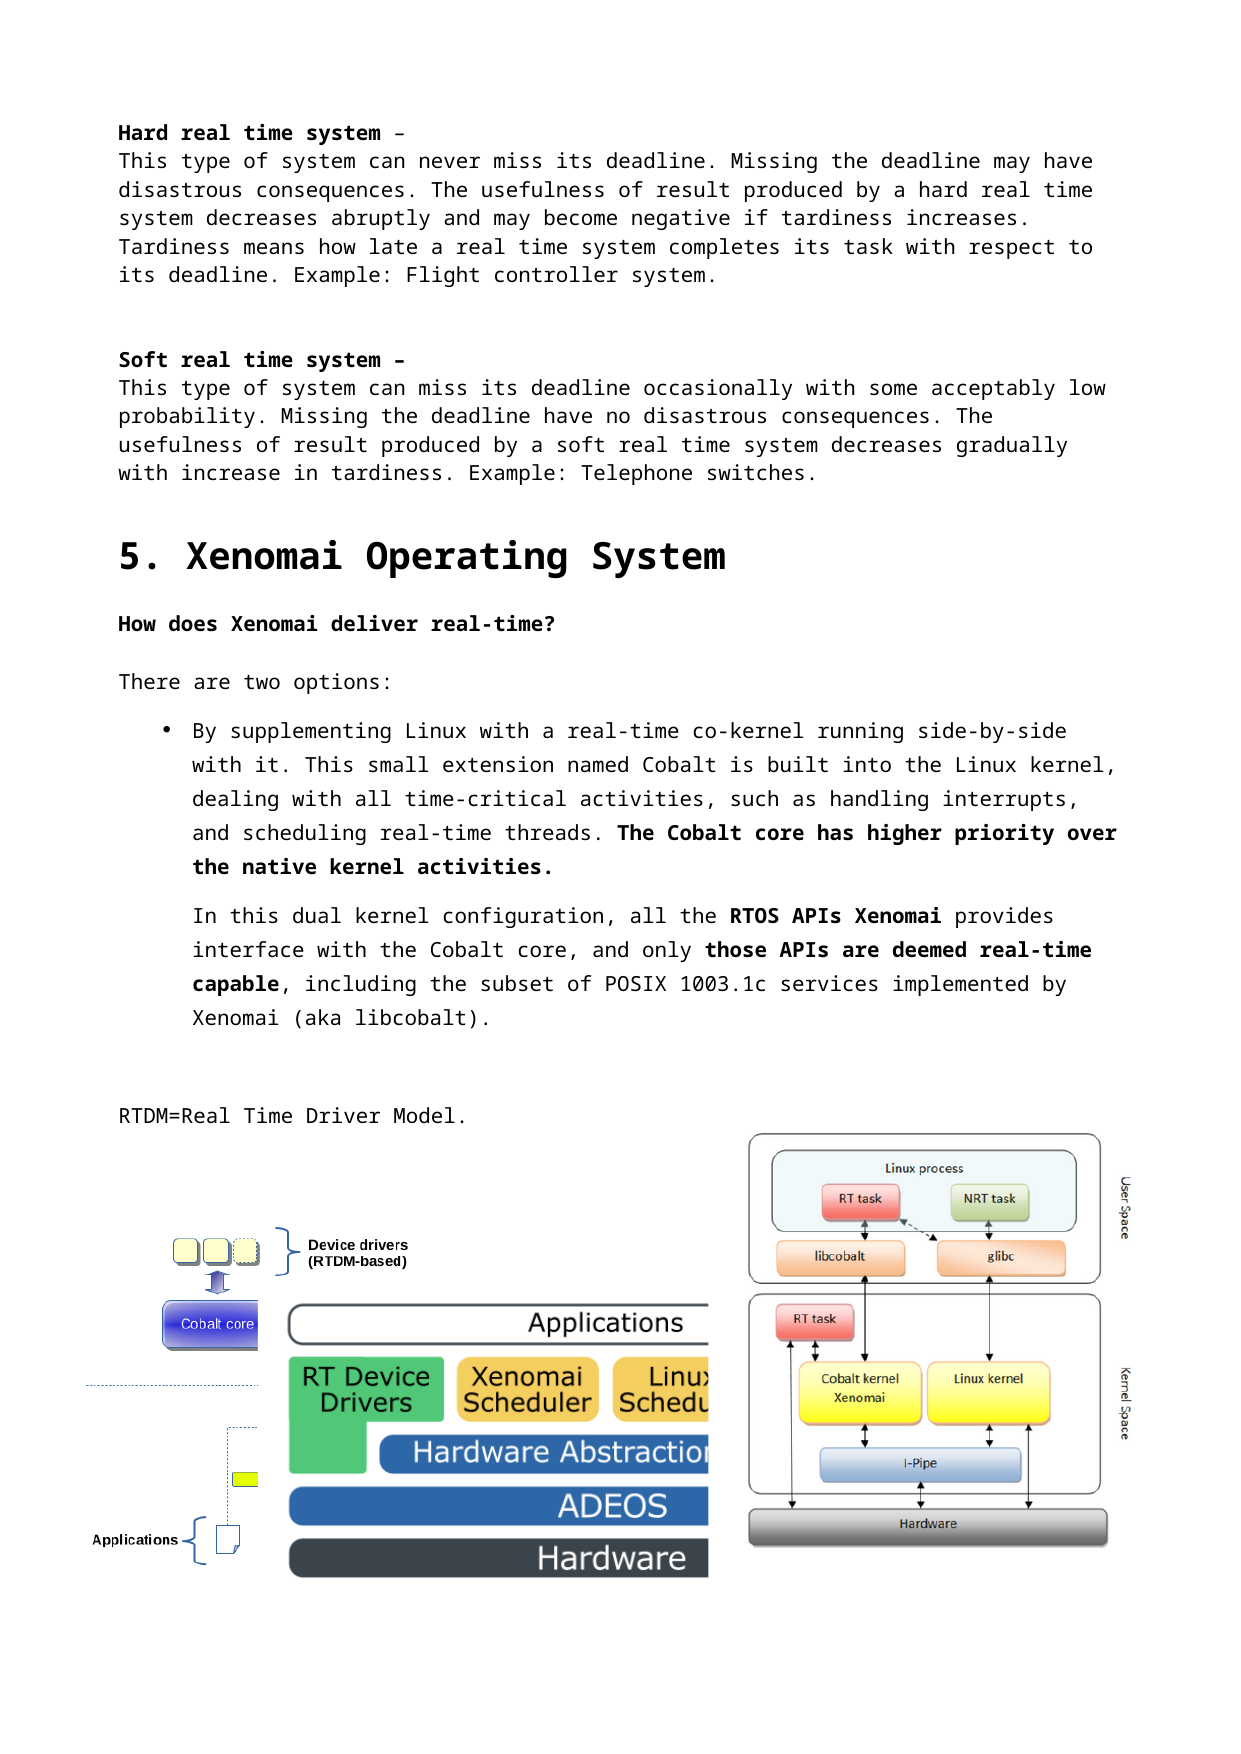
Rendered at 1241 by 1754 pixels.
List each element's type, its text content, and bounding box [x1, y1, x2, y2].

text There are two options: [118, 667, 1122, 696]
text Soft real time system – This type of system can miss its deadline occasionally with some acceptably low probability. Missing the deadline have no disastrous consequences. The usefulness of result produced by a soft real time system decreases gradually with increase in tardiness. Example: Telephone switches. [118, 345, 1122, 487]
subtitle How does Xenomai deliver real-time? [118, 609, 1122, 638]
picture [41, 1117, 1172, 1614]
text RTDM=Real Time Driver Model. [118, 1101, 1122, 1129]
text Hard real time system – This type of system can never miss its deadline. Missing the deadline may have disastrous consequences. The usefulness of result produced by a hard real time system decreases abruptly and may become negative if tardiness increases. Tardiness means how late a real time system completes its task with respect to its deadline. Example: Flight controller system. [118, 118, 1122, 289]
list In this dual kernel configuration, all the RTOS APIs Xenomai provides interface with the Cobalt core, and only those APIs are deemed real-time capable, including the subset of POSIX 1003.1c services implemented by Xenomai (aka libcobalt). [162, 901, 1122, 1032]
text 5. Xenomai Operating System [118, 529, 1122, 580]
list By supplementing Linux with a real-time co-kernel running side-by-side with it. This small extension named Cobalt is built into the Linux kernel, dealing with all time-critical activities, such as handling interrupts, and scheduling real-time threads. The Cobalt core has higher priority over the native kernel activities. [162, 716, 1122, 881]
